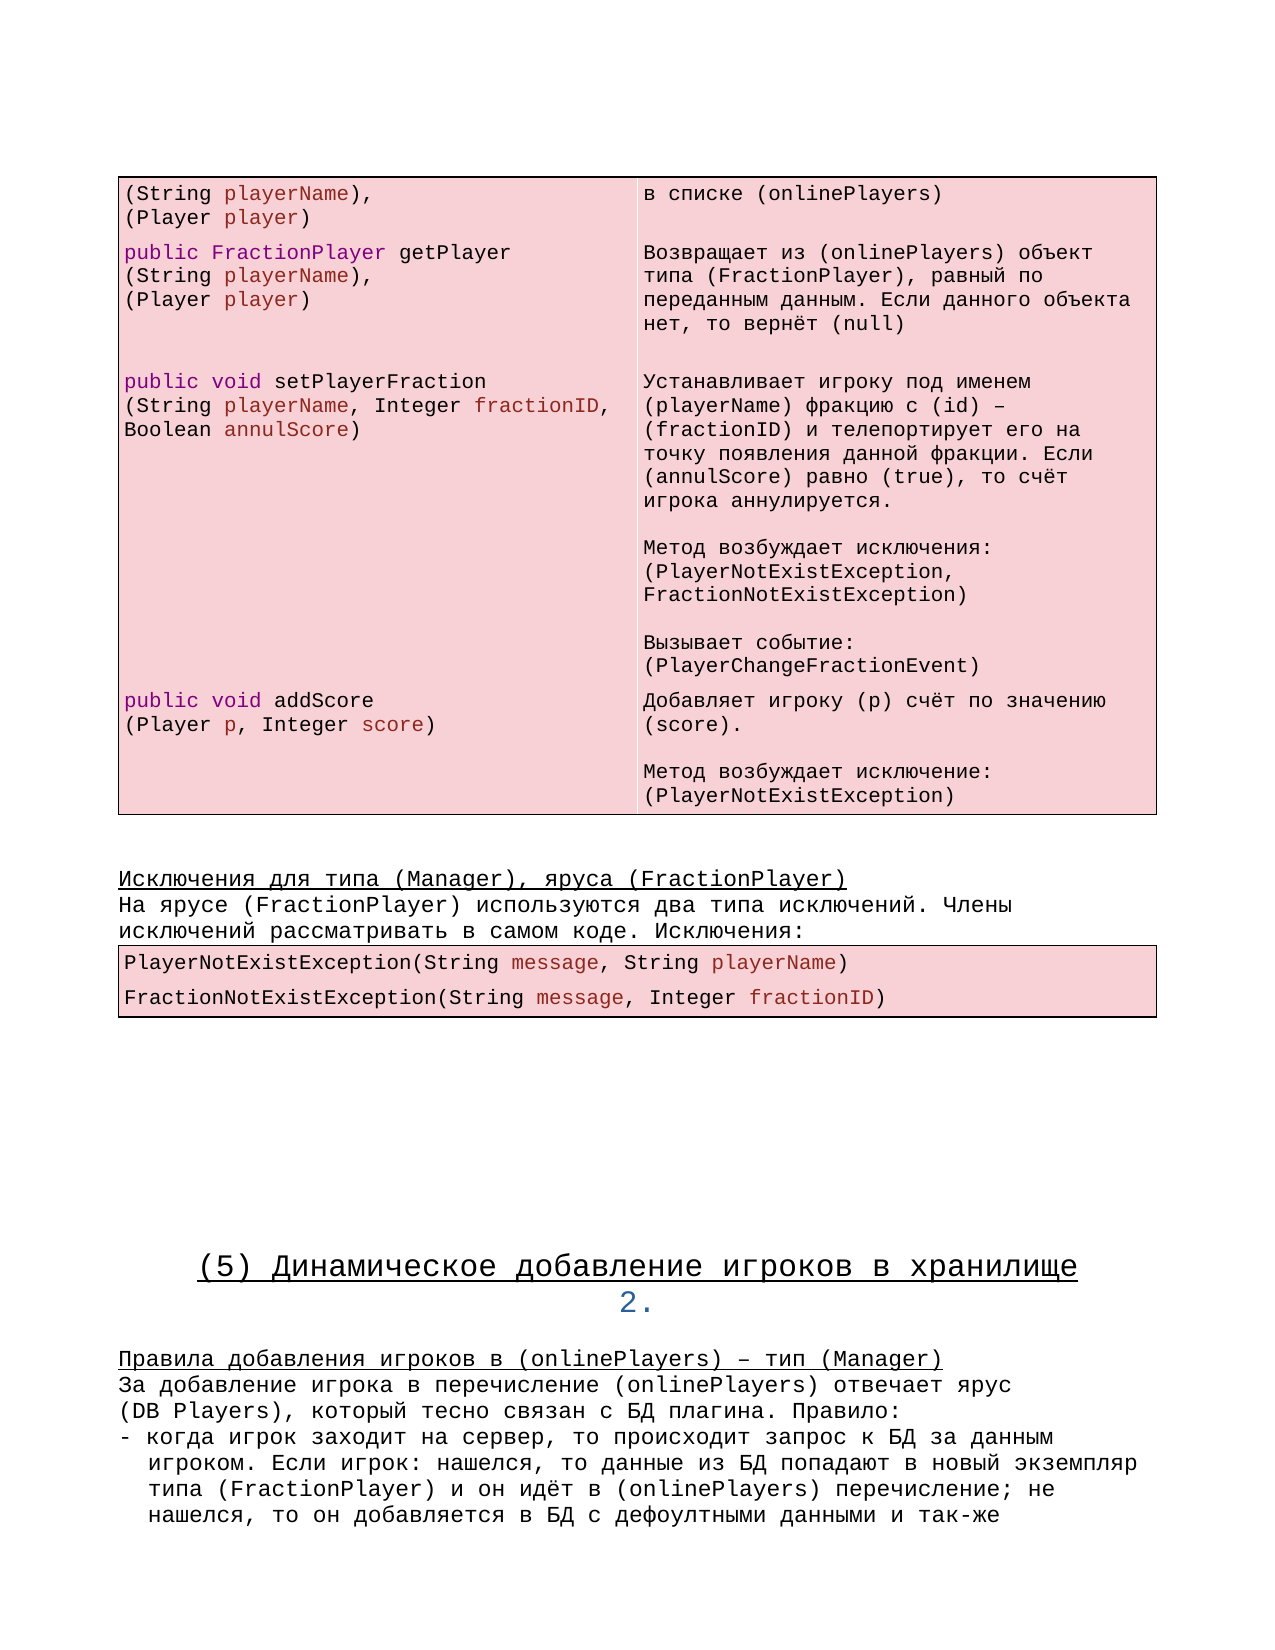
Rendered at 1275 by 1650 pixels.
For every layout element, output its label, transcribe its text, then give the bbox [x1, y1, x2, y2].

table_header PlayerNotExistException(String message, String playerName) [119, 946, 1156, 981]
text Правила добавления игроков в (onlinePlayers) – тип (Manager) [118, 1348, 1157, 1373]
table_header (String playerName), (Player player) [119, 178, 637, 236]
table_header в списке (onlinePlayers) [638, 178, 1156, 236]
text (5) Динамическое добавление игроков в хранилище [118, 1251, 1157, 1286]
table_cell Возвращает из (onlinePlayers) объект типа (FractionPlayer), равный по переданным данным. Если данного объекта нет, то вернёт (null) [638, 236, 1156, 342]
table_cell Устанавливает игроку под именем (playerName) фракцию с (id) – (fractionID) и телепортирует его на точку появления данной фракции. Если (annulScore) равно (true), то счёт игрока аннулируется. Метод возбуждает исключения: (PlayerNotExistException, FractionNotExistException) Вызывает событие: (PlayerChangeFractionEvent) [638, 342, 1156, 685]
table_cell Добавляет игроку (p) счёт по значению (score). Метод возбуждает исключение: (PlayerNotExistException) [638, 685, 1156, 814]
text - когда игрок заходит на сервер, то происходит запрос к БД за данным игроком. Если игрок: нашелся, то данные из БД попадают в новый экземпляр типа (FractionPlayer) и он идёт в (onlinePlayers) перечисление; не нашелся, то он добавляется в БД с дефоултными данными и так-же [118, 1425, 1157, 1529]
table_cell public void addScore (Player p, Integer score) [119, 685, 637, 814]
table_cell public void setPlayerFraction (String playerName, Integer fractionID, Boolean annulScore) [119, 342, 637, 685]
table_cell public FractionPlayer getPlayer (String playerName), (Player player) [119, 236, 637, 342]
text За добавление игрока в перечисление (onlinePlayers) отвечает ярус (DB Players), который тесно связан с БД плагина. Правило: [118, 1373, 1157, 1425]
text Исключения для типа (Manager), яруса (FractionPlayer) [118, 867, 1157, 893]
text 2. [118, 1286, 1157, 1322]
text На ярусе (FractionPlayer) используются два типа исключений. Члены исключений рассматривать в самом коде. Исключения: [118, 893, 1157, 945]
table_cell FractionNotExistException(String message, Integer fractionID) [119, 981, 1156, 1016]
